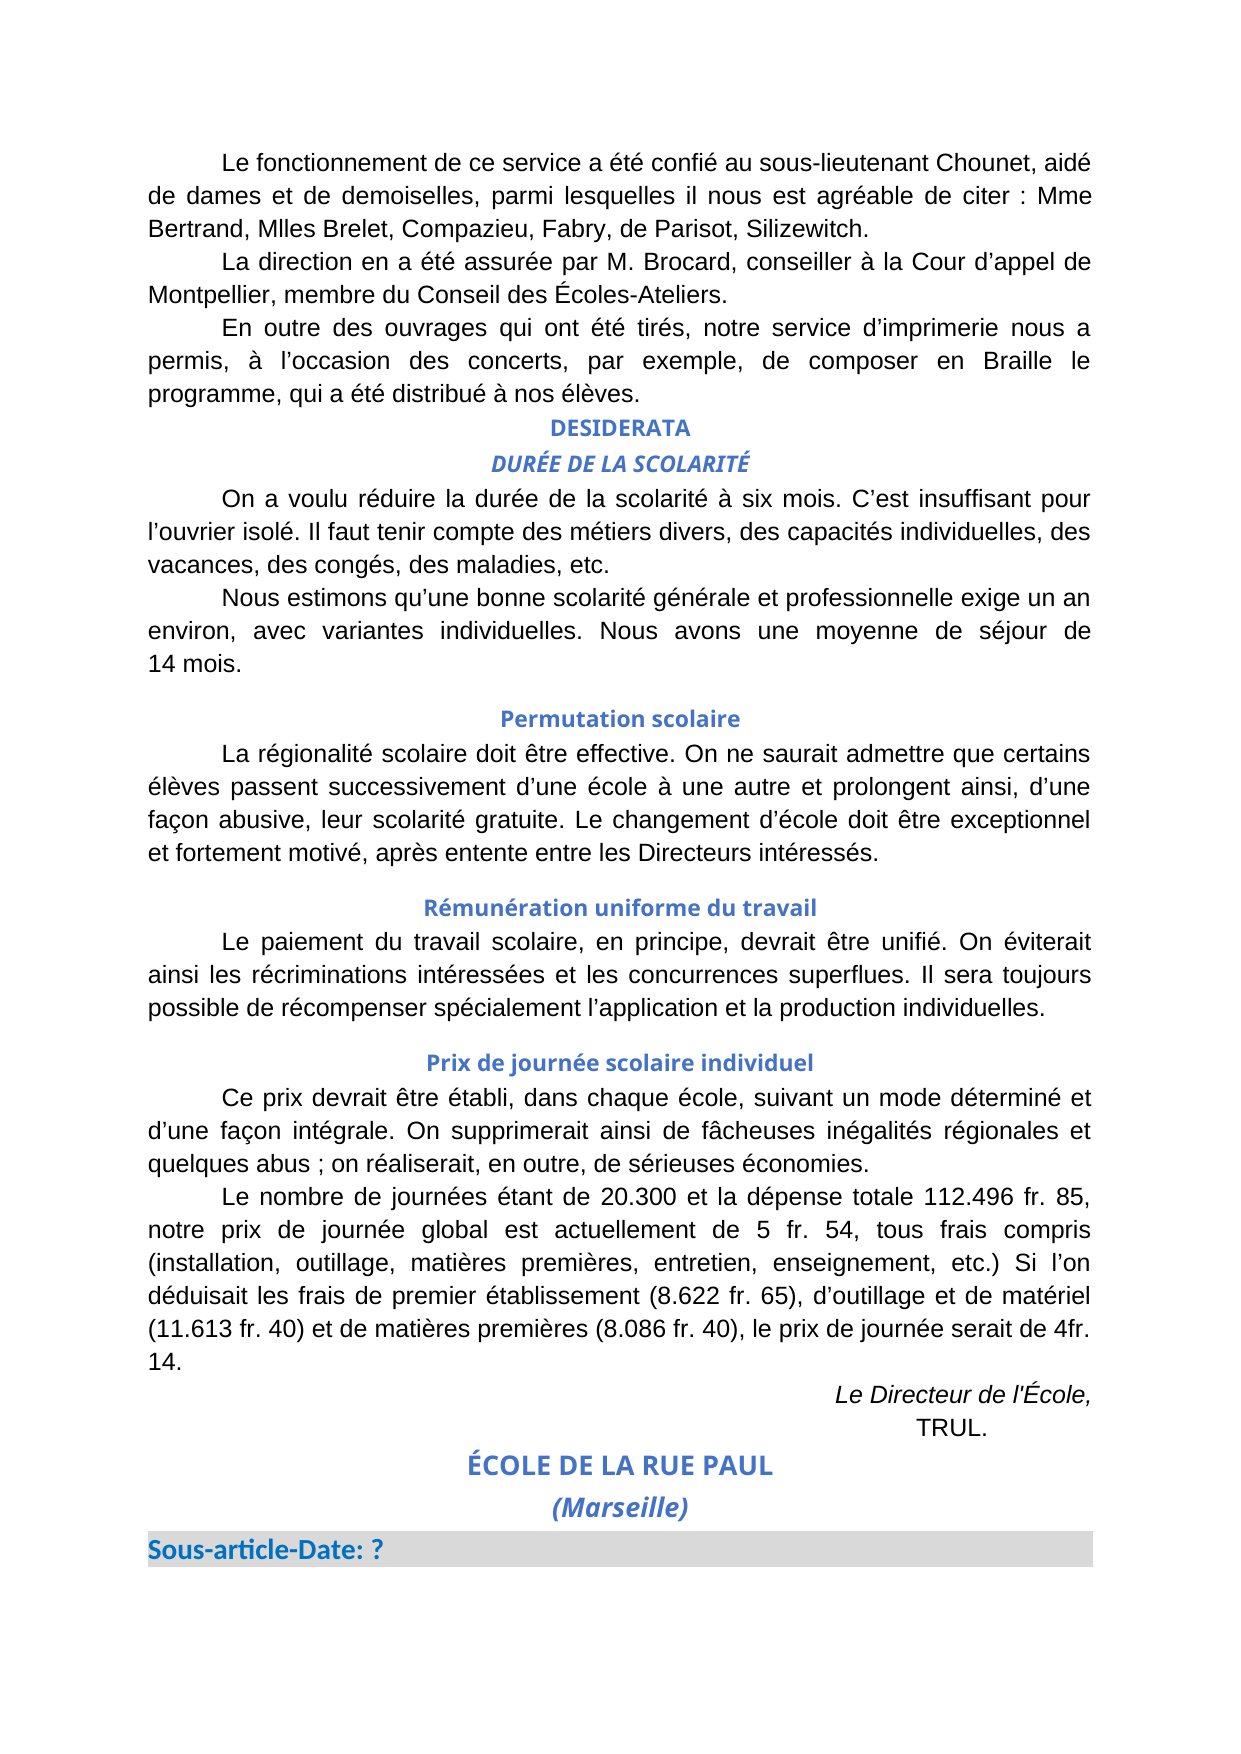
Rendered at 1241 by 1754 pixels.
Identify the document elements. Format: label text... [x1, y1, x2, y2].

subtitle (Marseille) [148, 1489, 1093, 1526]
text Le fonctionnement de ce service a été confié au sous-lieutenant Chounet, aidé de dames et de demoiselles, parmi lesquelles il nous est agréable de citer : Mme Bertrand, Mlles Brelet, Compazieu, Fabry, de Parisot, Silizewitch. [148, 148, 1093, 242]
text Ce prix devrait être établi, dans chaque école, suivant un mode déterminé et d’une façon intégrale. On supprimerait ainsi de fâcheuses inégalités régionales et quelques abus ; on réaliserait, en outre, de sérieuses économies. [148, 1083, 1093, 1178]
subtitle Rémunération uniforme du travail [148, 891, 1093, 923]
text Nous estimons qu’une bonne scolarité générale et professionnelle exige un an environ, avec variantes individuelles. Nous avons une moyenne de séjour de 14 mois. [148, 583, 1093, 677]
text Le Directeur de l'École, [148, 1380, 1093, 1409]
text Le nombre de journées étant de 20.300 et la dépense totale 112.496 fr. 85, notre prix de journée global est actuellement de 5 fr. 54, tous frais compris (installation, outillage, matières premières, entretien, enseignement, etc.) Si l’on déduisait les frais de premier établissement (8.622 fr. 65), d’outillage et de matériel (11.613 fr. 40) et de matières premières (8.086 fr. 40), le prix de journée serait de 4fr. 14. [148, 1182, 1093, 1376]
text En outre des ouvrages qui ont été tirés, notre service d’imprimerie nous a permis, à l’occasion des concerts, par exemple, de composer en Braille le programme, qui a été distribué à nos élèves. [148, 313, 1093, 407]
subtitle Prix de journée scolaire individuel [148, 1047, 1093, 1078]
text On a voulu réduire la durée de la scolarité à six mois. C’est insuffisant pour l’ouvrier isolé. Il faut tenir compte des métiers divers, des capacités individuelles, des vacances, des congés, des maladies, etc. [148, 484, 1093, 578]
text La direction en a été assurée par M. Brocard, conseiller à la Cour d’appel de Montpellier, membre du Conseil des Écoles-Ateliers. [148, 247, 1093, 308]
text Sous-article-Date: ? [148, 1531, 1093, 1567]
text La régionalité scolaire doit être effective. On ne saurait admettre que certains élèves passent successivement d’une école à une autre et prolongent ainsi, d’une façon abusive, leur scolarité gratuite. Le changement d’école doit être exceptionnel et fortement motivé, après entente entre les Directeurs intéressés. [148, 738, 1093, 866]
subtitle ÉCOLE DE LA RUE PAUL [148, 1446, 1093, 1483]
subtitle DURÉE DE LA SCOLARITÉ [148, 448, 1093, 479]
text TRUL. [738, 1413, 1093, 1442]
subtitle Permutation scolaire [148, 703, 1093, 734]
subtitle DESIDERATA [148, 412, 1093, 443]
text Le paiement du travail scolaire, en principe, devrait être unifié. On éviterait ainsi les récriminations intéressées et les concurrences superflues. Il sera toujours possible de récompenser spécialement l’application et la production individuelles. [148, 927, 1093, 1022]
